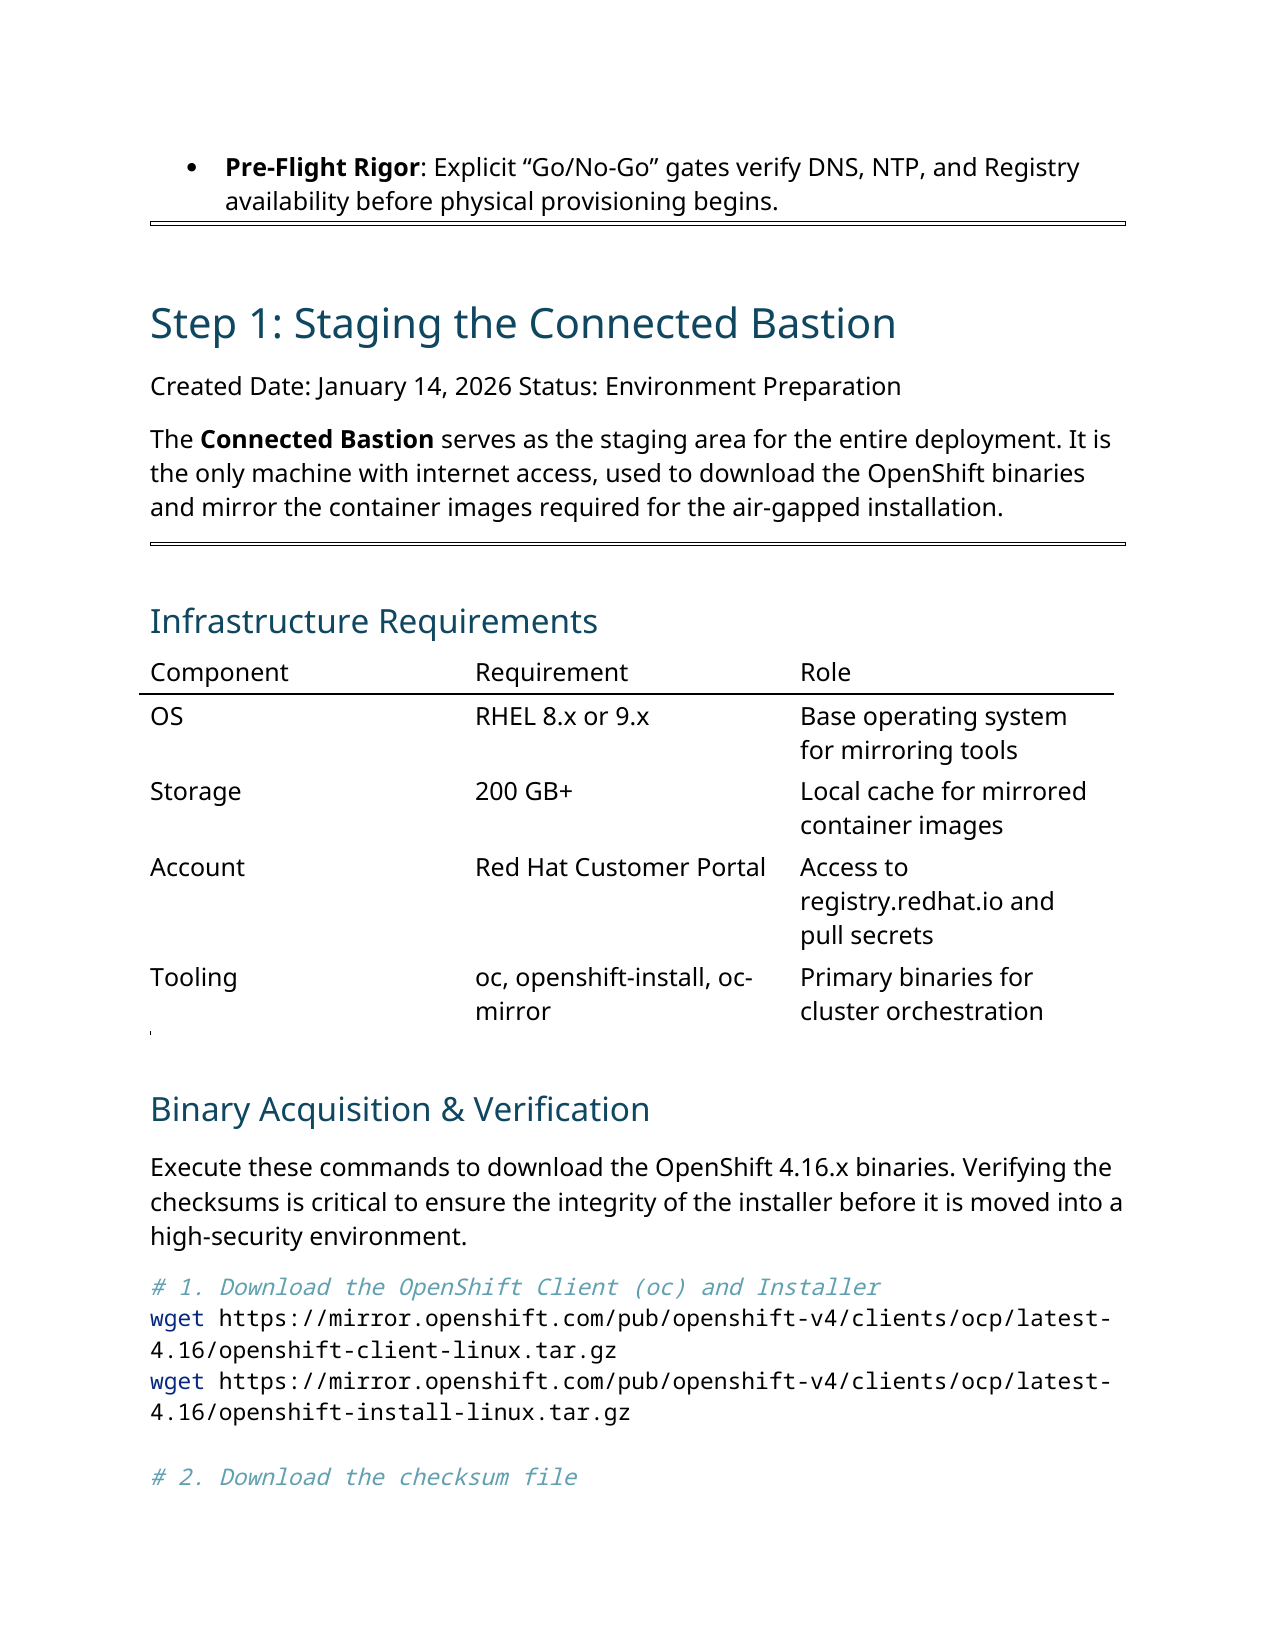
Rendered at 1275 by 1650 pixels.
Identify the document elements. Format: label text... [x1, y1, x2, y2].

table_header Component [139, 651, 464, 693]
text Execute these commands to download the OpenShift 4.16.x binaries. Verifying the checksums is critical to ensure the integrity of the installer before it is moved into a high-security environment. [150, 1150, 1125, 1252]
list Pre-Flight Rigor: Explicit “Go/No-Go” gates verify DNS, NTP, and Registry availability before physical provisioning begins. [187, 150, 1125, 218]
table_cell Access to registry.redhat.io and pull secrets [789, 846, 1114, 955]
subtitle Binary Acquisition & Verification [150, 1086, 1125, 1131]
table_cell Local cache for mirrored container images [789, 770, 1114, 846]
table_cell Tooling [139, 955, 464, 1031]
subtitle Step 1: Staging the Connected Bastion [150, 293, 1125, 350]
table_cell Account [139, 846, 464, 955]
text # 1. Download the OpenShift Client (oc) and Installer wget https://mirror.openshift.com/pub/openshift-v4/clients/ocp/latest-4.16/openshift-client-linux.tar.gz wget https://mirror.openshift.com/pub/openshift-v4/clients/ocp/latest-4.16/openshift-install-linux.tar.gz # 2. Download the checksum file [150, 1271, 1125, 1493]
table_header Role [789, 651, 1114, 693]
table_cell Primary binaries for cluster orchestration [789, 955, 1114, 1031]
table_cell oc, openshift-install, oc-mirror [464, 955, 789, 1031]
subtitle Infrastructure Requirements [150, 598, 1125, 643]
table_cell Red Hat Customer Portal [464, 846, 789, 955]
table_cell 200 GB+ [464, 770, 789, 846]
text The Connected Bastion serves as the staging area for the entire deployment. It is the only machine with internet access, used to download the OpenShift binaries and mirror the container images required for the air-gapped installation. [150, 422, 1125, 524]
table_cell Base operating system for mirroring tools [789, 695, 1114, 770]
table_header Requirement [464, 651, 789, 693]
table_cell RHEL 8.x or 9.x [464, 695, 789, 770]
table_cell Storage [139, 770, 464, 846]
text Created Date: January 14, 2026 Status: Environment Preparation [150, 369, 1125, 403]
table_cell OS [139, 695, 464, 770]
